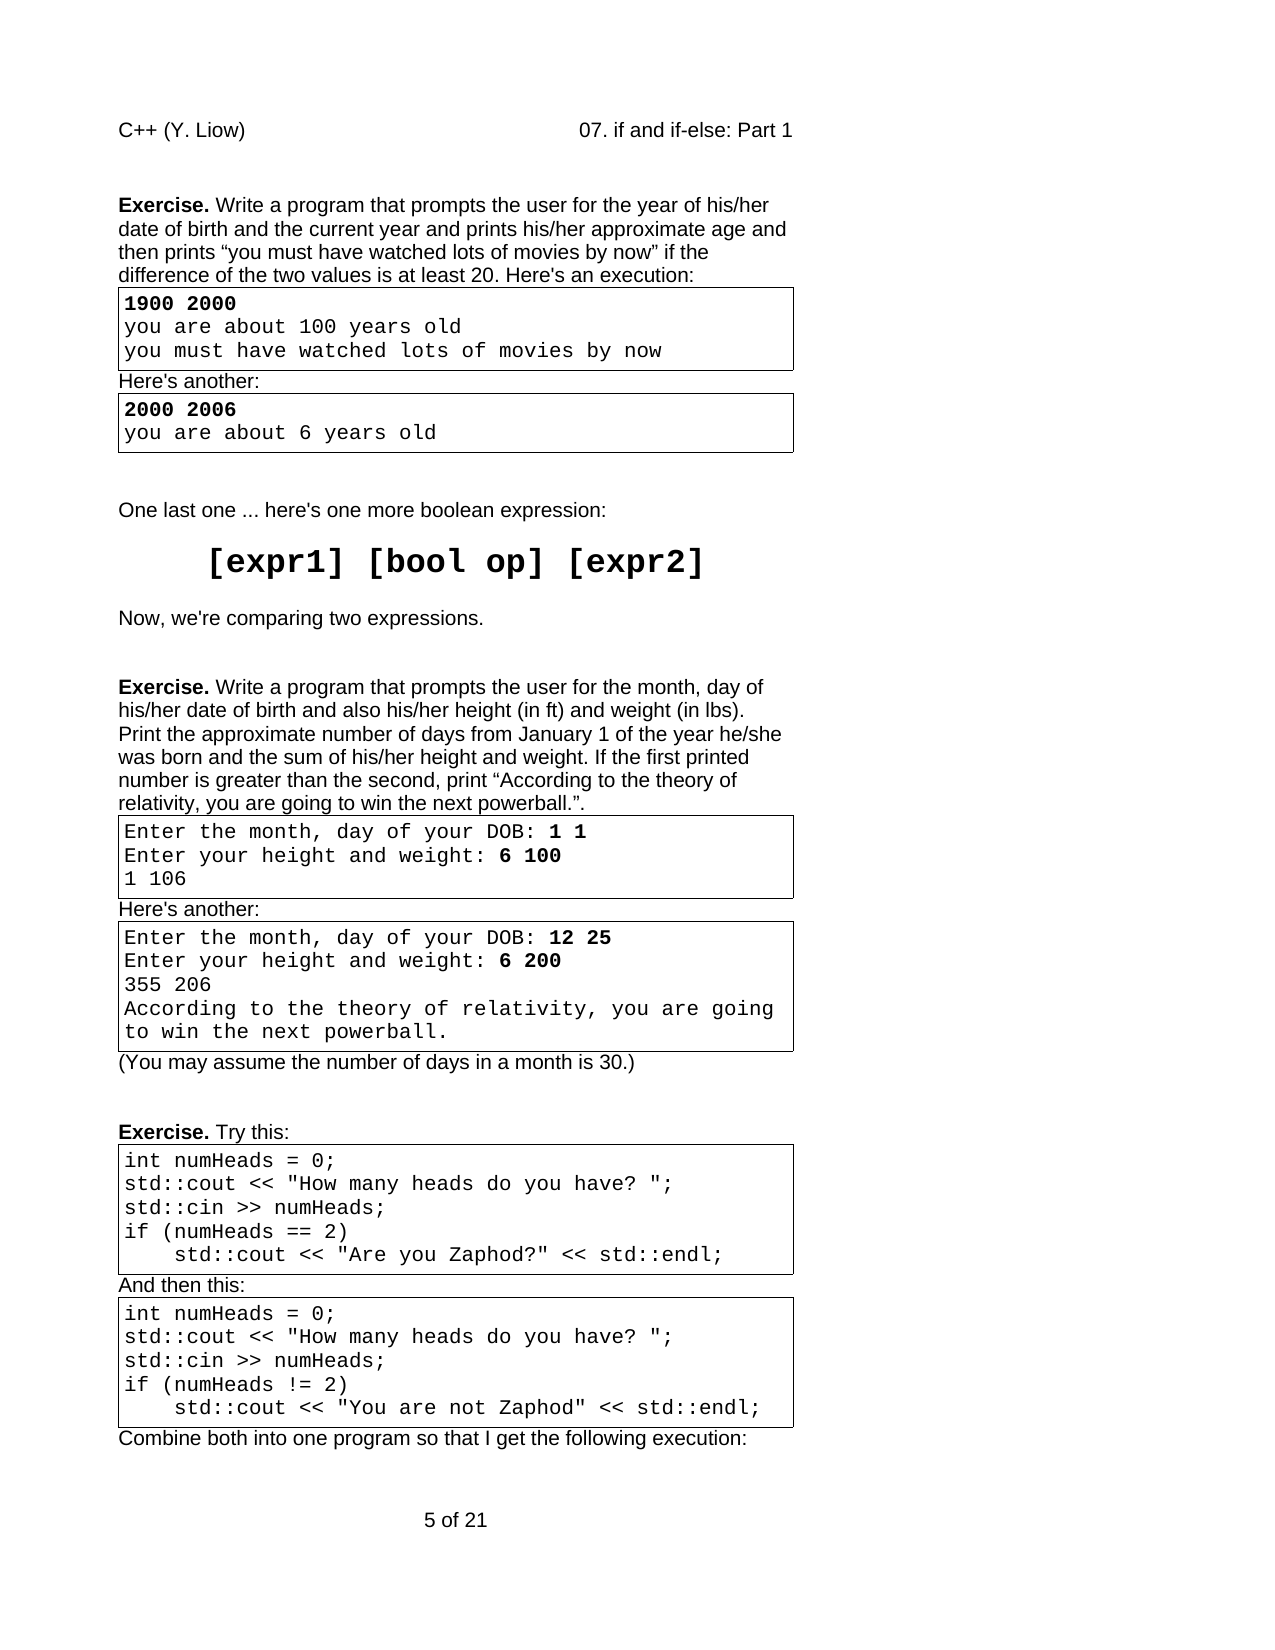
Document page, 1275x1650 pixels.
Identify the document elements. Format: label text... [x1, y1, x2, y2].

text One last one ... here's one more boolean expression: [118, 498, 793, 521]
text And then this: [118, 1275, 793, 1297]
text Exercise. Write a program that prompts the user for the month, day of his/her date of birth and also his/her height (in ft) and weight (in lbs). Print the approximate number of days from January 1 of the year he/she was born and the sum of his/her height and weight. If the first printed number is greater than the second, print “According to the theory of relativity, you are going to win the next powerball.”. [118, 676, 793, 815]
text Combine both into one program so that I get the following execution: [118, 1428, 793, 1450]
text (You may assume the number of days in a month is 30.) [118, 1052, 793, 1074]
text Now, we're comparing two expressions. [118, 606, 793, 629]
text Exercise. Try this: [118, 1121, 793, 1144]
text [expr1] [bool op] [expr2] [118, 545, 793, 582]
text Here's another: [118, 371, 793, 393]
table_header Enter the month, day of your DOB: 1 1 Enter your height and weight: 6 100 1 106 [119, 816, 793, 898]
table_header Enter the month, day of your DOB: 12 25 Enter your height and weight: 6 200 355 206 According to the theory of relativity, you are going to win the next powerball. [119, 922, 793, 1051]
table_header 1900 2000 you are about 100 years old you must have watched lots of movies by now [119, 288, 793, 369]
text Here's another: [118, 899, 793, 921]
text Exercise. Write a program that prompts the user for the year of his/her date of birth and the current year and prints his/her approximate age and then prints “you must have watched lots of movies by now” if the difference of the two values is at least 20. Here's an execution: [118, 194, 793, 287]
table_header 2000 2006 you are about 6 years old [119, 394, 793, 452]
table_header int numHeads = 0; std::cout << "How many heads do you have? "; std::cin >> numHeads; if (numHeads != 2) std::cout << "You are not Zaphod" << std::endl; [119, 1298, 793, 1427]
table_header int numHeads = 0; std::cout << "How many heads do you have? "; std::cin >> numHeads; if (numHeads == 2) std::cout << "Are you Zaphod?" << std::endl; [119, 1145, 793, 1274]
